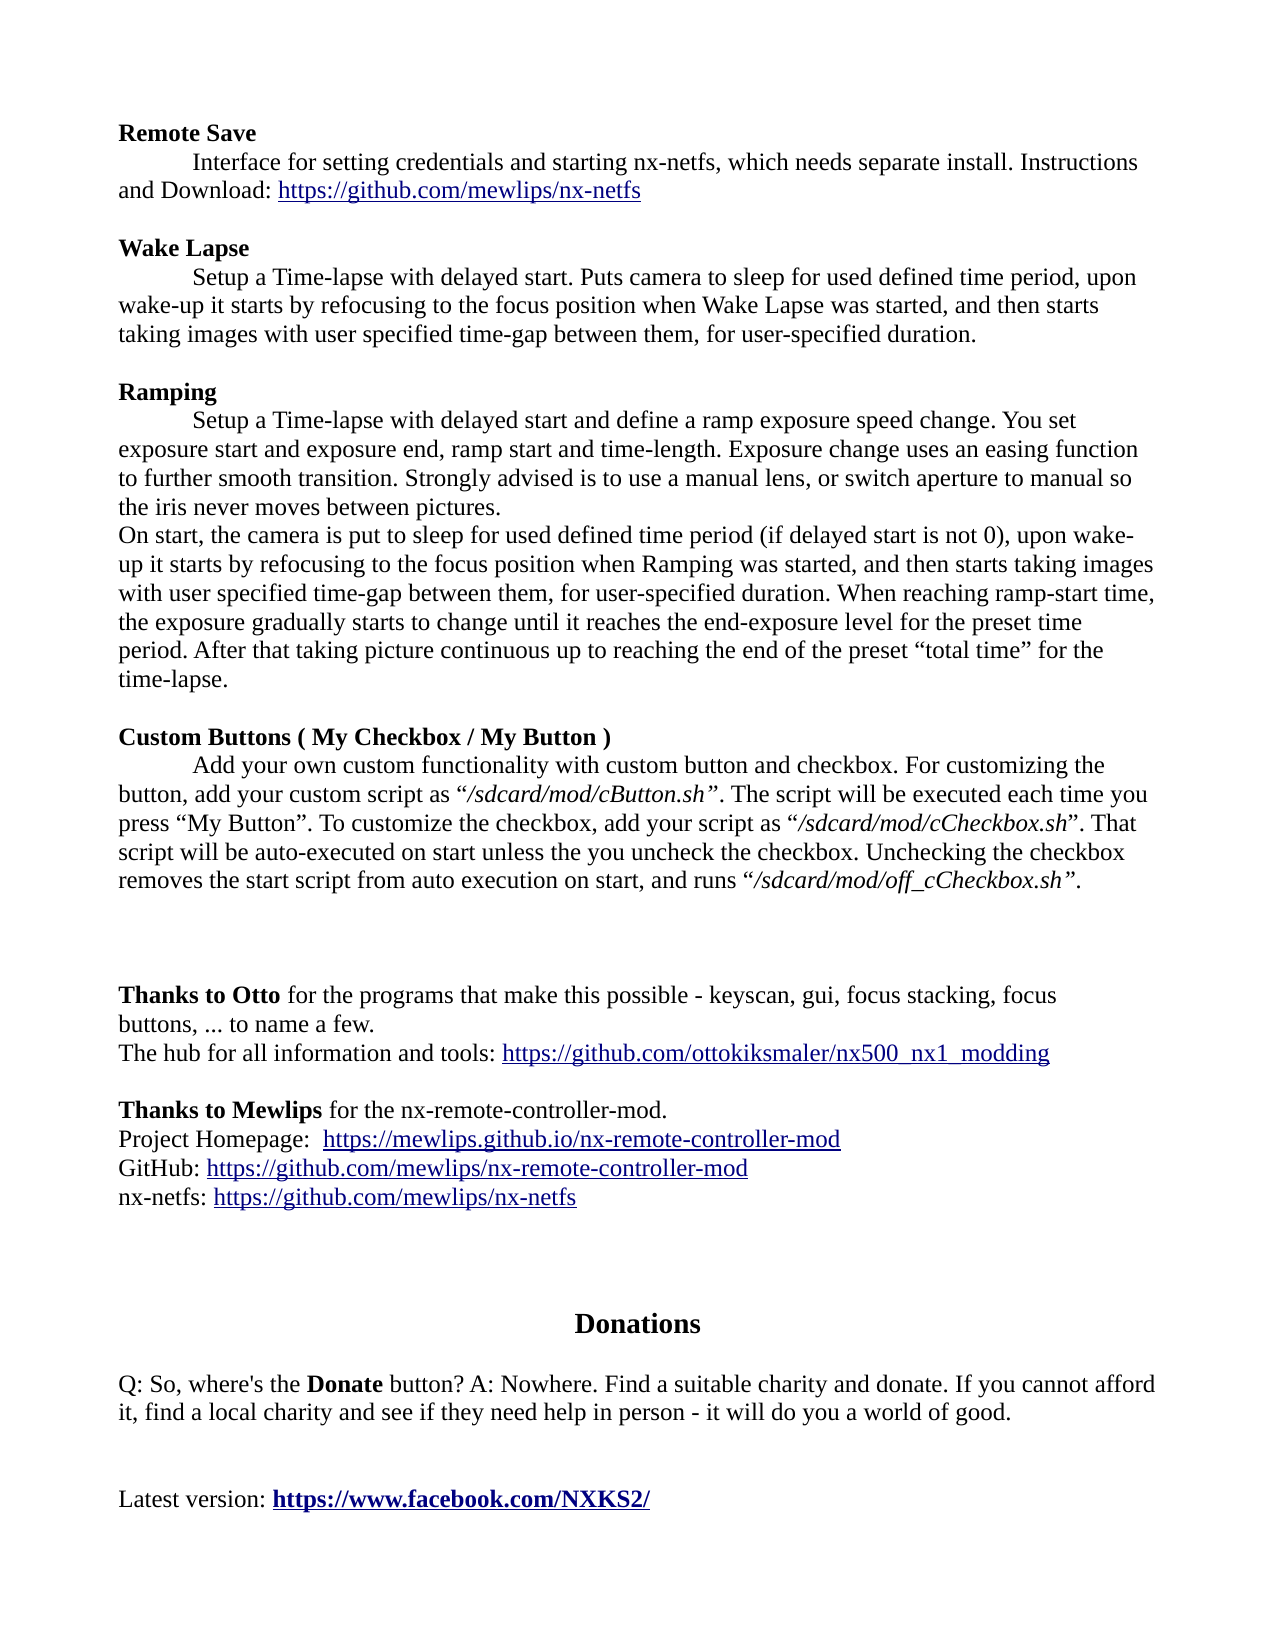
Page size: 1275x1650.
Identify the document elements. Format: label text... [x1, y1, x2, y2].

text Setup a Time-lapse with delayed start. Puts camera to sleep for used defined time period, upon wake-up it starts by refocusing to the focus position when Wake Lapse was started, and then starts taking images with user specified time-gap between them, for user-specified duration. [118, 262, 1157, 348]
text Custom Buttons ( My Checkbox / My Button ) [118, 722, 1157, 751]
text On start, the camera is put to sleep for used defined time period (if delayed start is not 0), upon wake-up it starts by refocusing to the focus position when Ramping was started, and then starts taking images with user specified time-gap between them, for user-specified duration. When reaching ramp-start time, the exposure gradually starts to change until it reaches the end-exposure level for the preset time period. After that taking picture continuous up to reaching the end of the preset “total time” for the time-lapse. [118, 521, 1157, 693]
text nx-netfs: https://github.com/mewlips/nx-netfs [118, 1182, 1157, 1239]
text Wake Lapse [118, 233, 1157, 262]
text Interface for setting credentials and starting nx-netfs, which needs separate install. Instructions and Download: https://github.com/mewlips/nx-netfs [118, 147, 1157, 204]
text Setup a Time-lapse with delayed start and define a ramp exposure speed change. You set exposure start and exposure end, ramp start and time-length. Exposure change uses an easing function to further smooth transition. Strongly advised is to use a manual lens, or switch aperture to manual so the iris never moves between pictures. [118, 406, 1157, 521]
text Ramping [118, 377, 1157, 406]
text Latest version: https://www.facebook.com/NXKS2/ [118, 1484, 1157, 1512]
text Thanks to Otto for the programs that make this possible - keyscan, gui, focus stacking, focus buttons, ... to name a few. The hub for all information and tools: https://github.com/ottokiksmaler/nx500_nx1_modding [118, 981, 1157, 1067]
text Q: So, where's the Donate button? A: Nowhere. Find a suitable charity and donate. If you cannot afford it, find a local charity and see if they need help in person - it will do you a world of good. [118, 1369, 1157, 1455]
text GitHub: https://github.com/mewlips/nx-remote-controller-mod [118, 1153, 1157, 1182]
text Remote Save [118, 118, 1157, 147]
text Add your own custom functionality with custom button and checkbox. For customizing the button, add your custom script as “/sdcard/mod/cButton.sh”. The script will be executed each time you press “My Button”. To customize the checkbox, add your script as “/sdcard/mod/cCheckbox.sh”. That script will be auto-executed on start unless the you uncheck the checkbox. Unchecking the checkbox removes the start script from auto execution on start, and runs “/sdcard/mod/off_cCheckbox.sh”. [118, 751, 1157, 894]
text Thanks to Mewlips for the nx-remote-controller-mod. Project Homepage: https://mewlips.github.io/nx-remote-controller-mod [118, 1096, 1157, 1153]
text Donations [118, 1306, 1157, 1340]
